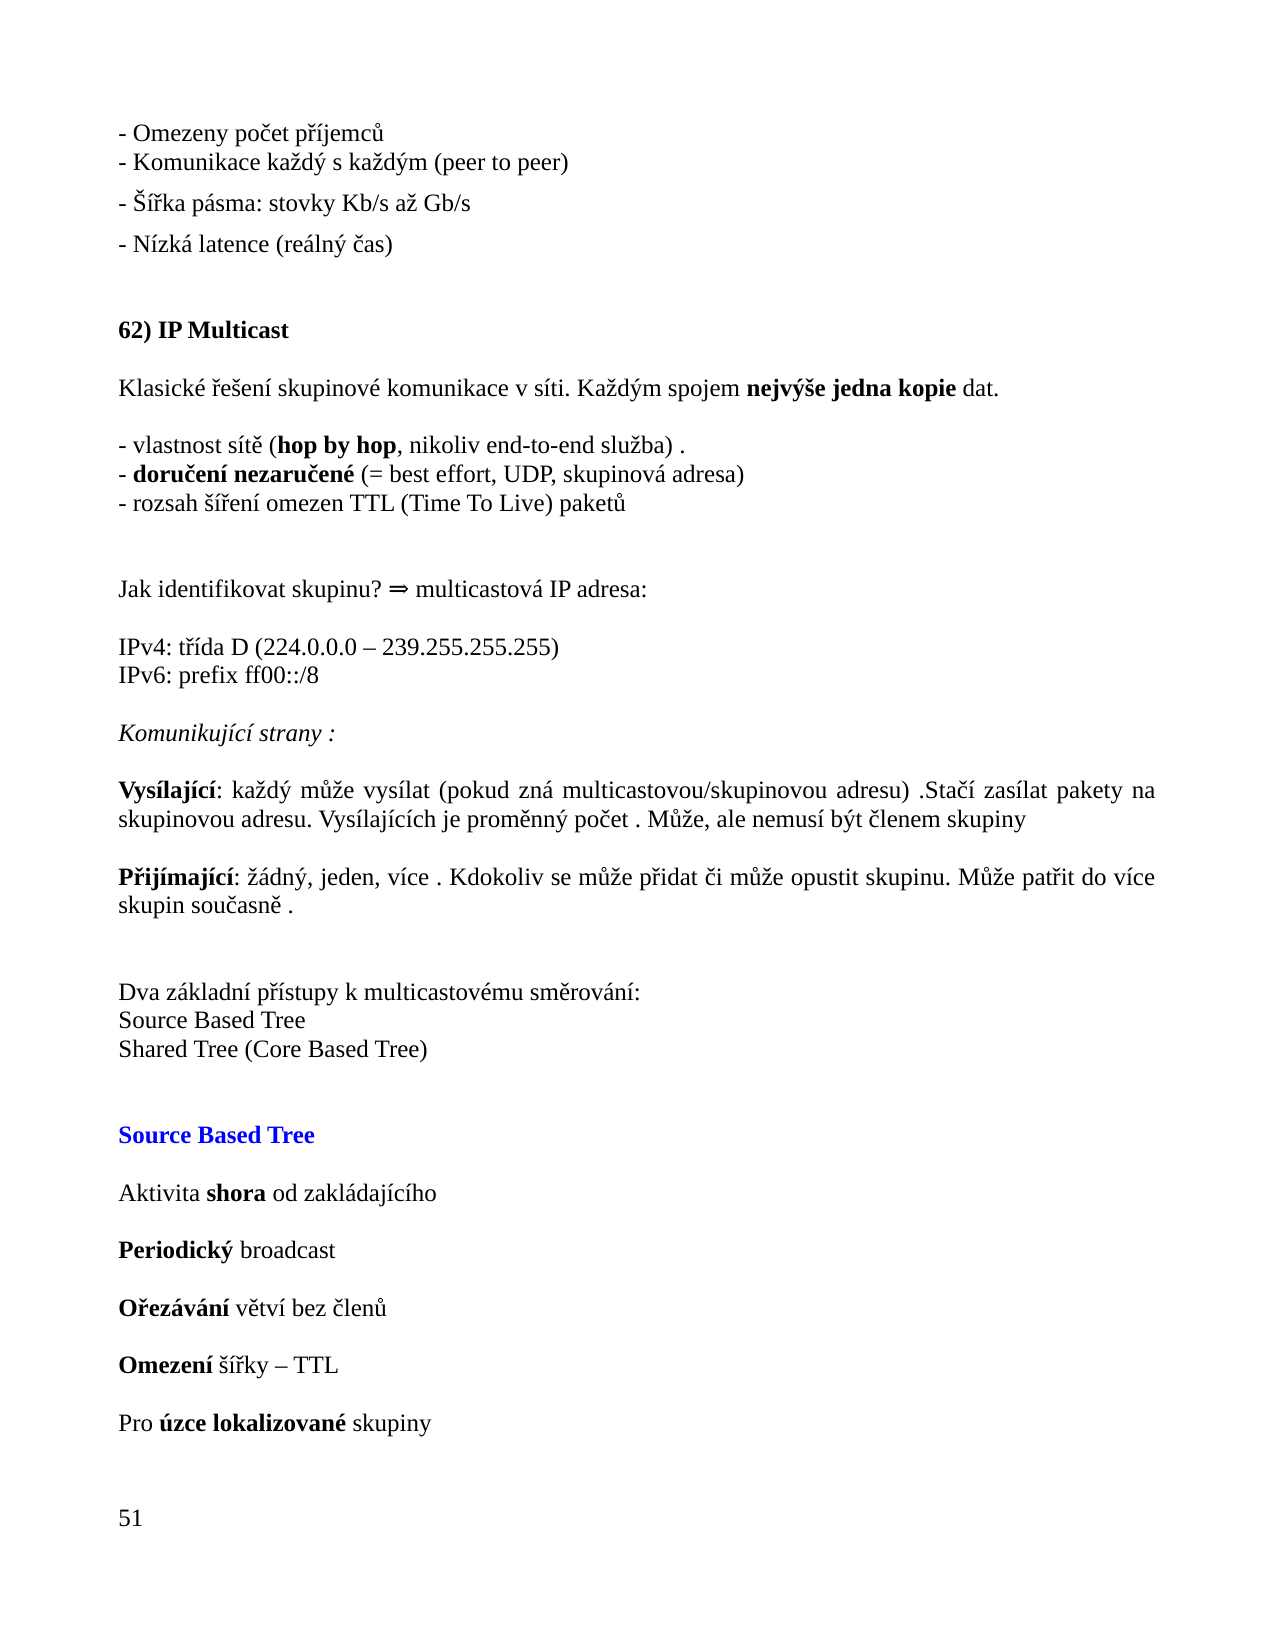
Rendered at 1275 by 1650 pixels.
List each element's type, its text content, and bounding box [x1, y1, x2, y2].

text - Omezeny počet příjemců [118, 118, 1157, 147]
text - Šířka pásma: stovky Kb/s až Gb/s [118, 188, 1157, 217]
text Shared Tree (Core Based Tree) [118, 1034, 1157, 1063]
text Source Based Tree [118, 1006, 1157, 1034]
text - doručení nezaručené (= best effort, UDP, skupinová adresa) [118, 459, 1157, 488]
text Klasické řešení skupinové komunikace v síti. Každým spojem nejvýše jedna kopie dat. [118, 373, 1157, 402]
text Periodický broadcast [118, 1236, 1157, 1264]
text Source Based Tree [118, 1121, 1157, 1149]
text Jak identifikovat skupinu? ⇒ multicastová IP adresa: [118, 574, 1157, 603]
text Omezení šířky – TTL [118, 1351, 1157, 1379]
text Přijímající: žádný, jeden, více . Kdokoliv se může přidat či může opustit skupinu. Může patřit do více skupin současně . [118, 862, 1157, 919]
text Pro úzce lokalizované skupiny [118, 1408, 1157, 1437]
text - Komunikace každý s každým (peer to peer) [118, 147, 1157, 176]
text Vysílající: každý může vysílat (pokud zná multicastovou/skupinovou adresu) .Stačí zasílat pakety na skupinovou adresu. Vysílajících je proměnný počet . Může, ale nemusí být členem skupiny [118, 776, 1157, 833]
text Ořezávání větví bez členů [118, 1293, 1157, 1322]
text Dva základní přístupy k multicastovému směrování: [118, 977, 1157, 1006]
text Komunikující strany : [118, 718, 1157, 747]
text - rozsah šíření omezen TTL (Time To Live) paketů [118, 488, 1157, 517]
text IPv6: prefix ff00::/8 [118, 661, 1157, 689]
text Aktivita shora od zakládajícího [118, 1178, 1157, 1207]
text 62) IP Multicast [118, 316, 1157, 344]
text - vlastnost sítě (hop by hop, nikoliv end-to-end služba) . [118, 431, 1157, 459]
text IPv4: třída D (224.0.0.0 – 239.255.255.255) [118, 632, 1157, 661]
text - Nízká latence (reálný čas) [118, 229, 1157, 258]
